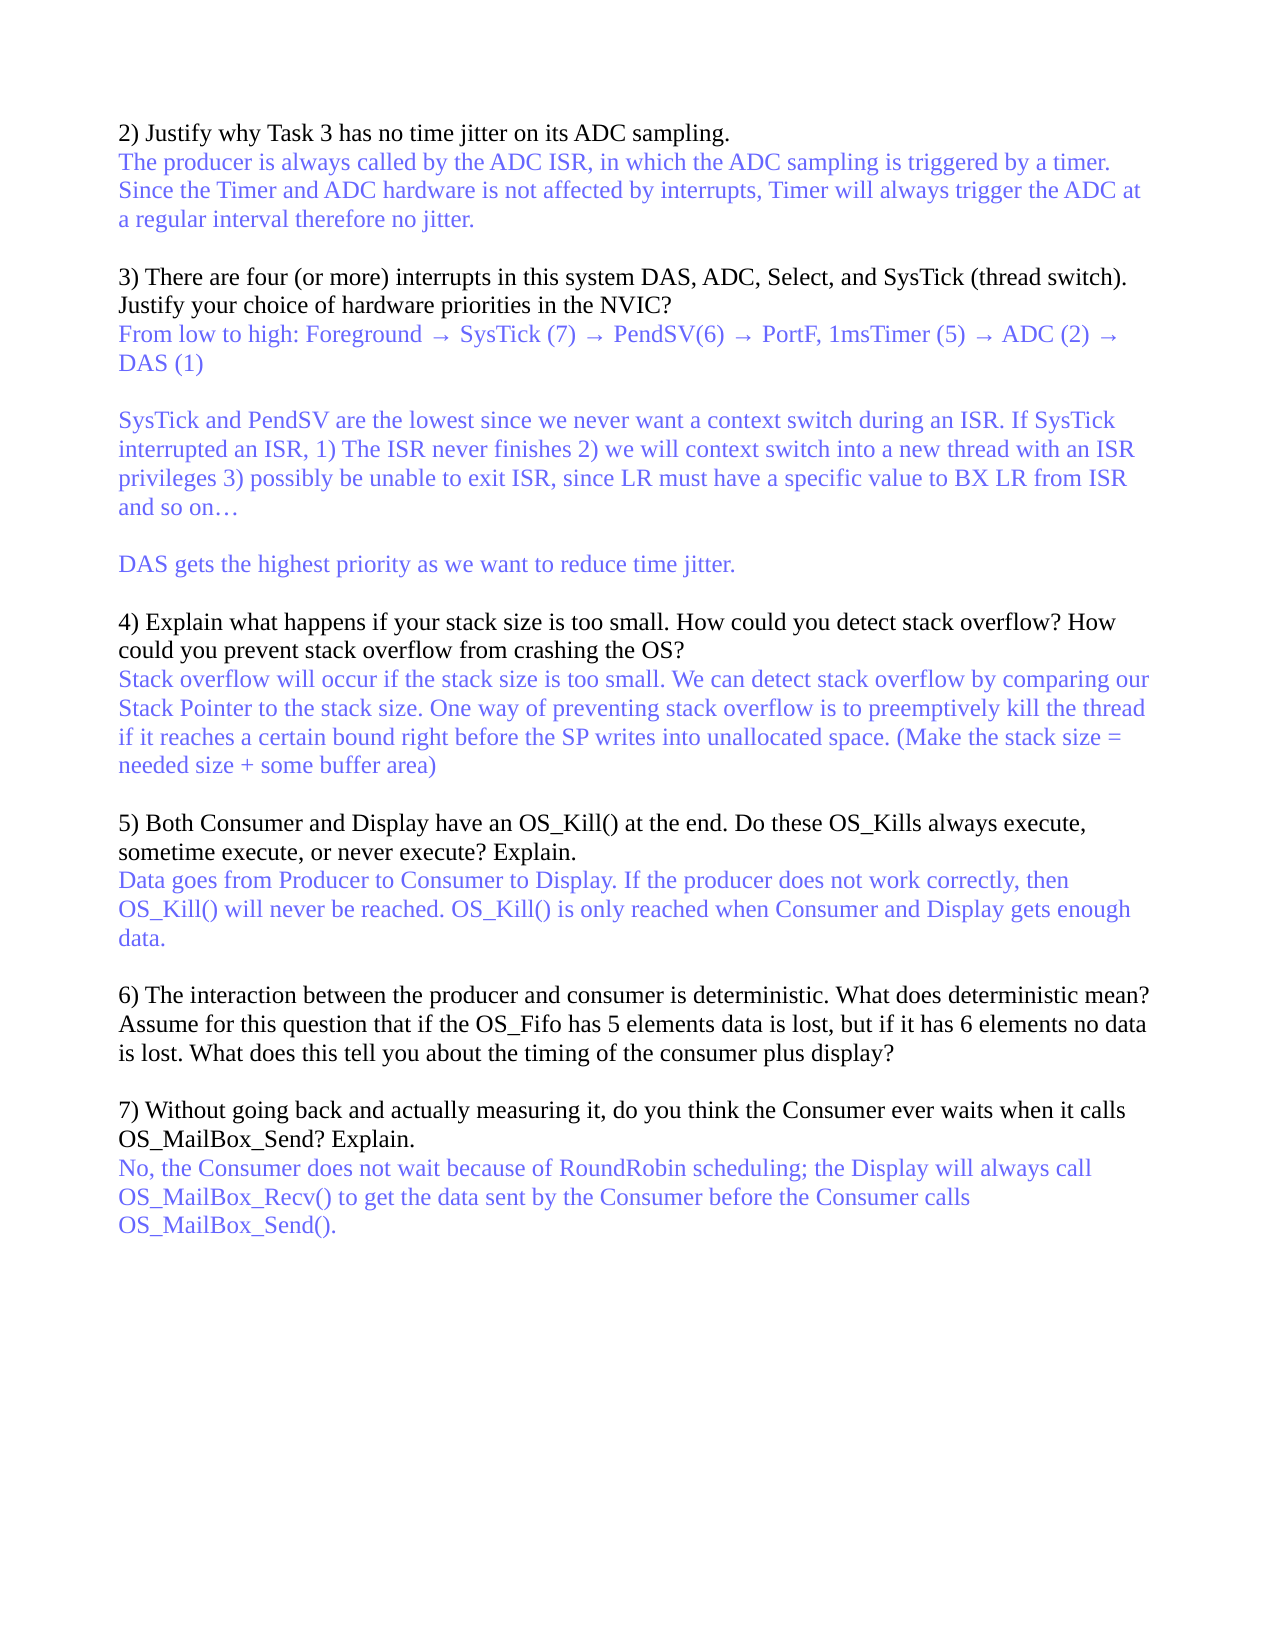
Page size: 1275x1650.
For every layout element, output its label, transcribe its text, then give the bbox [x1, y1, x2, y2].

text 3) There are four (or more) interrupts in this system DAS, ADC, Select, and SysTick (thread switch). Justify your choice of hardware priorities in the NVIC? [118, 262, 1157, 319]
text 4) Explain what happens if your stack size is too small. How could you detect stack overflow? How could you prevent stack overflow from crashing the OS? [118, 607, 1157, 664]
text The producer is always called by the ADC ISR, in which the ADC sampling is triggered by a timer. Since the Timer and ADC hardware is not affected by interrupts, Timer will always trigger the ADC at a regular interval therefore no jitter. [118, 147, 1157, 233]
text From low to high: Foreground → SysTick (7) → PendSV(6) → PortF, 1msTimer (5) → ADC (2) → DAS (1) [118, 319, 1157, 377]
text SysTick and PendSV are the lowest since we never want a context switch during an ISR. If SysTick interrupted an ISR, 1) The ISR never finishes 2) we will context switch into a new thread with an ISR privileges 3) possibly be unable to exit ISR, since LR must have a specific value to BX LR from ISR and so on… [118, 406, 1157, 521]
text 6) The interaction between the producer and consumer is deterministic. What does deterministic mean? Assume for this question that if the OS_Fifo has 5 elements data is lost, but if it has 6 elements no data is lost. What does this tell you about the timing of the consumer plus display? [118, 981, 1157, 1067]
text Stack overflow will occur if the stack size is too small. We can detect stack overflow by comparing our Stack Pointer to the stack size. One way of preventing stack overflow is to preemptively kill the thread if it reaches a certain bound right before the SP writes into unallocated space. (Make the stack size = needed size + some buffer area) [118, 664, 1157, 779]
text DAS gets the highest priority as we want to reduce time jitter. [118, 549, 1157, 578]
text 7) Without going back and actually measuring it, do you think the Consumer ever waits when it calls OS_MailBox_Send? Explain. [118, 1096, 1157, 1153]
text No, the Consumer does not wait because of RoundRobin scheduling; the Display will always call OS_MailBox_Recv() to get the data sent by the Consumer before the Consumer calls OS_MailBox_Send(). [118, 1153, 1157, 1239]
text 2) Justify why Task 3 has no time jitter on its ADC sampling. [118, 118, 1157, 147]
text Data goes from Producer to Consumer to Display. If the producer does not work correctly, then OS_Kill() will never be reached. OS_Kill() is only reached when Consumer and Display gets enough data. [118, 866, 1157, 952]
text 5) Both Consumer and Display have an OS_Kill() at the end. Do these OS_Kills always execute, sometime execute, or never execute? Explain. [118, 808, 1157, 866]
